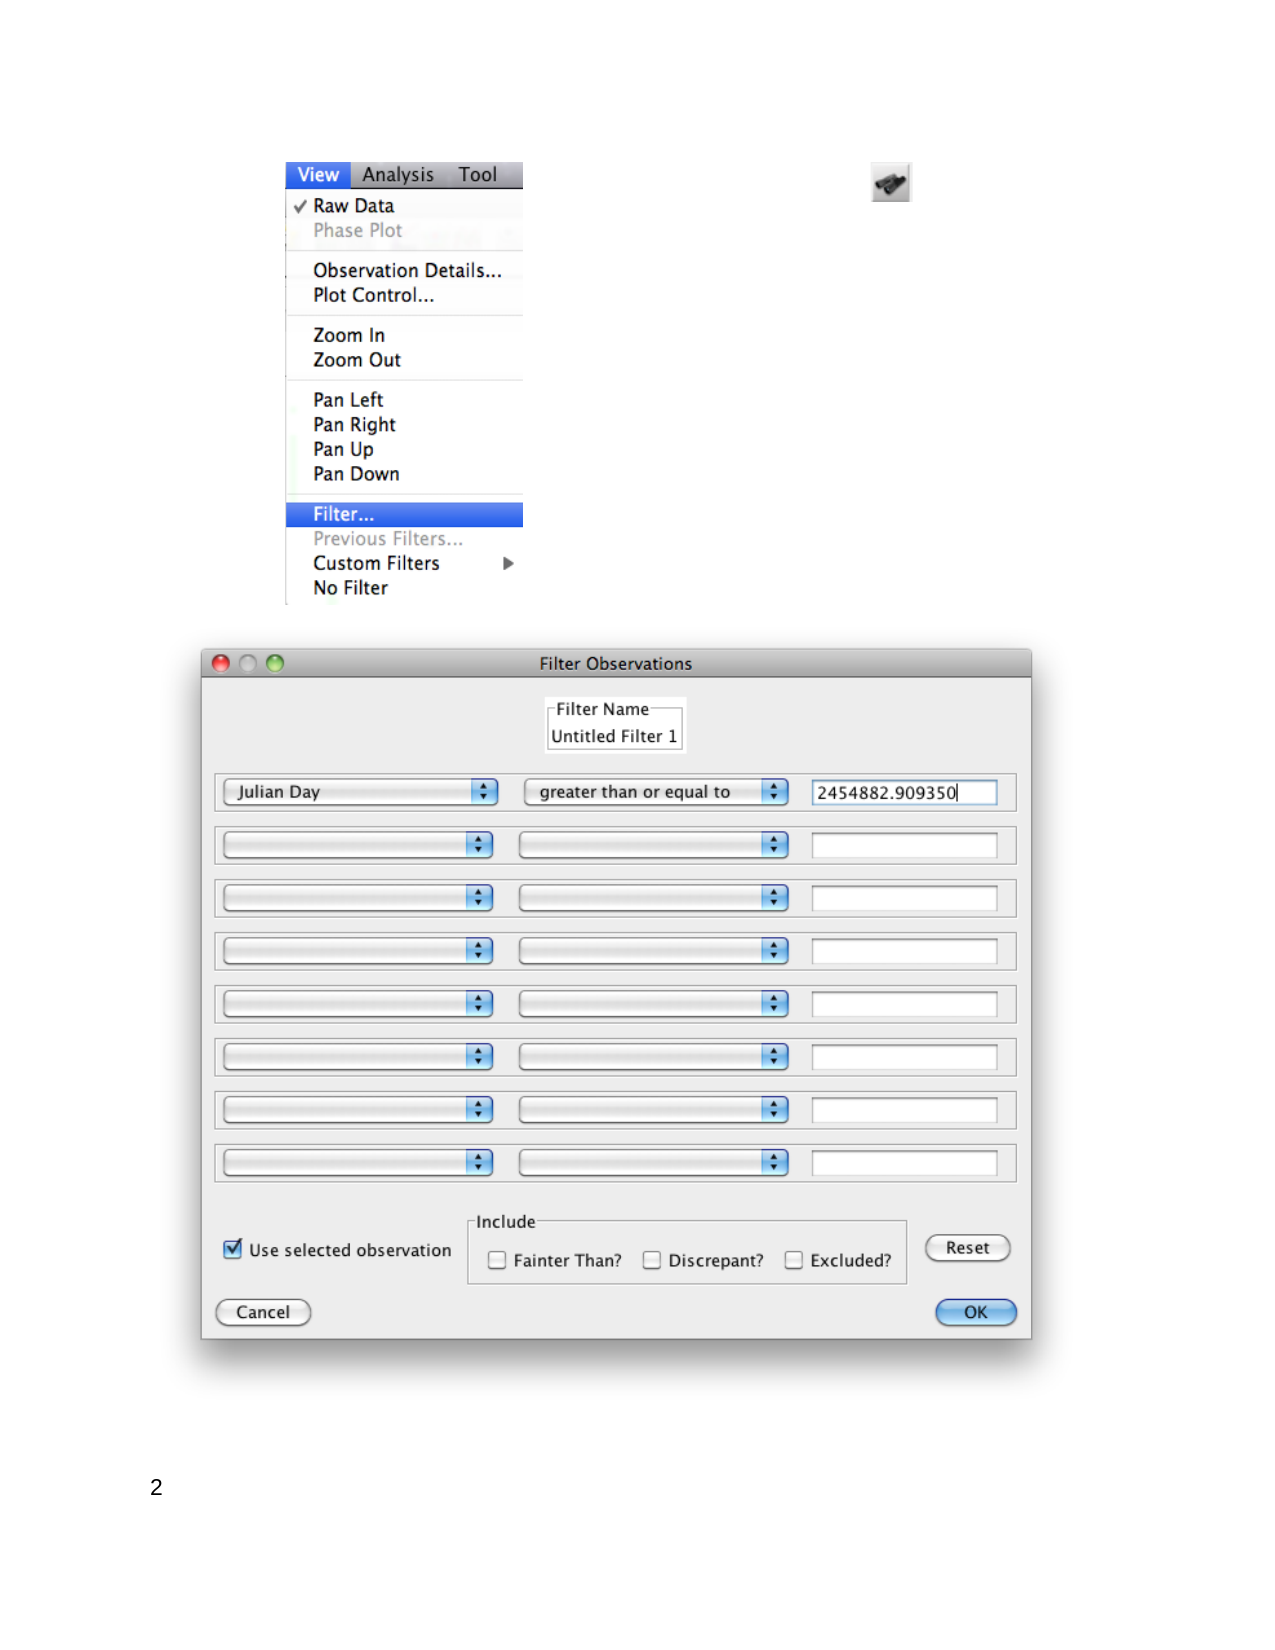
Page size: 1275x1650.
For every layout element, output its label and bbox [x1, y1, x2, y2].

table_header [161, 152, 647, 615]
picture [150, 617, 1083, 1410]
table_header [649, 152, 1134, 615]
picture [285, 162, 523, 605]
picture [870, 162, 913, 202]
